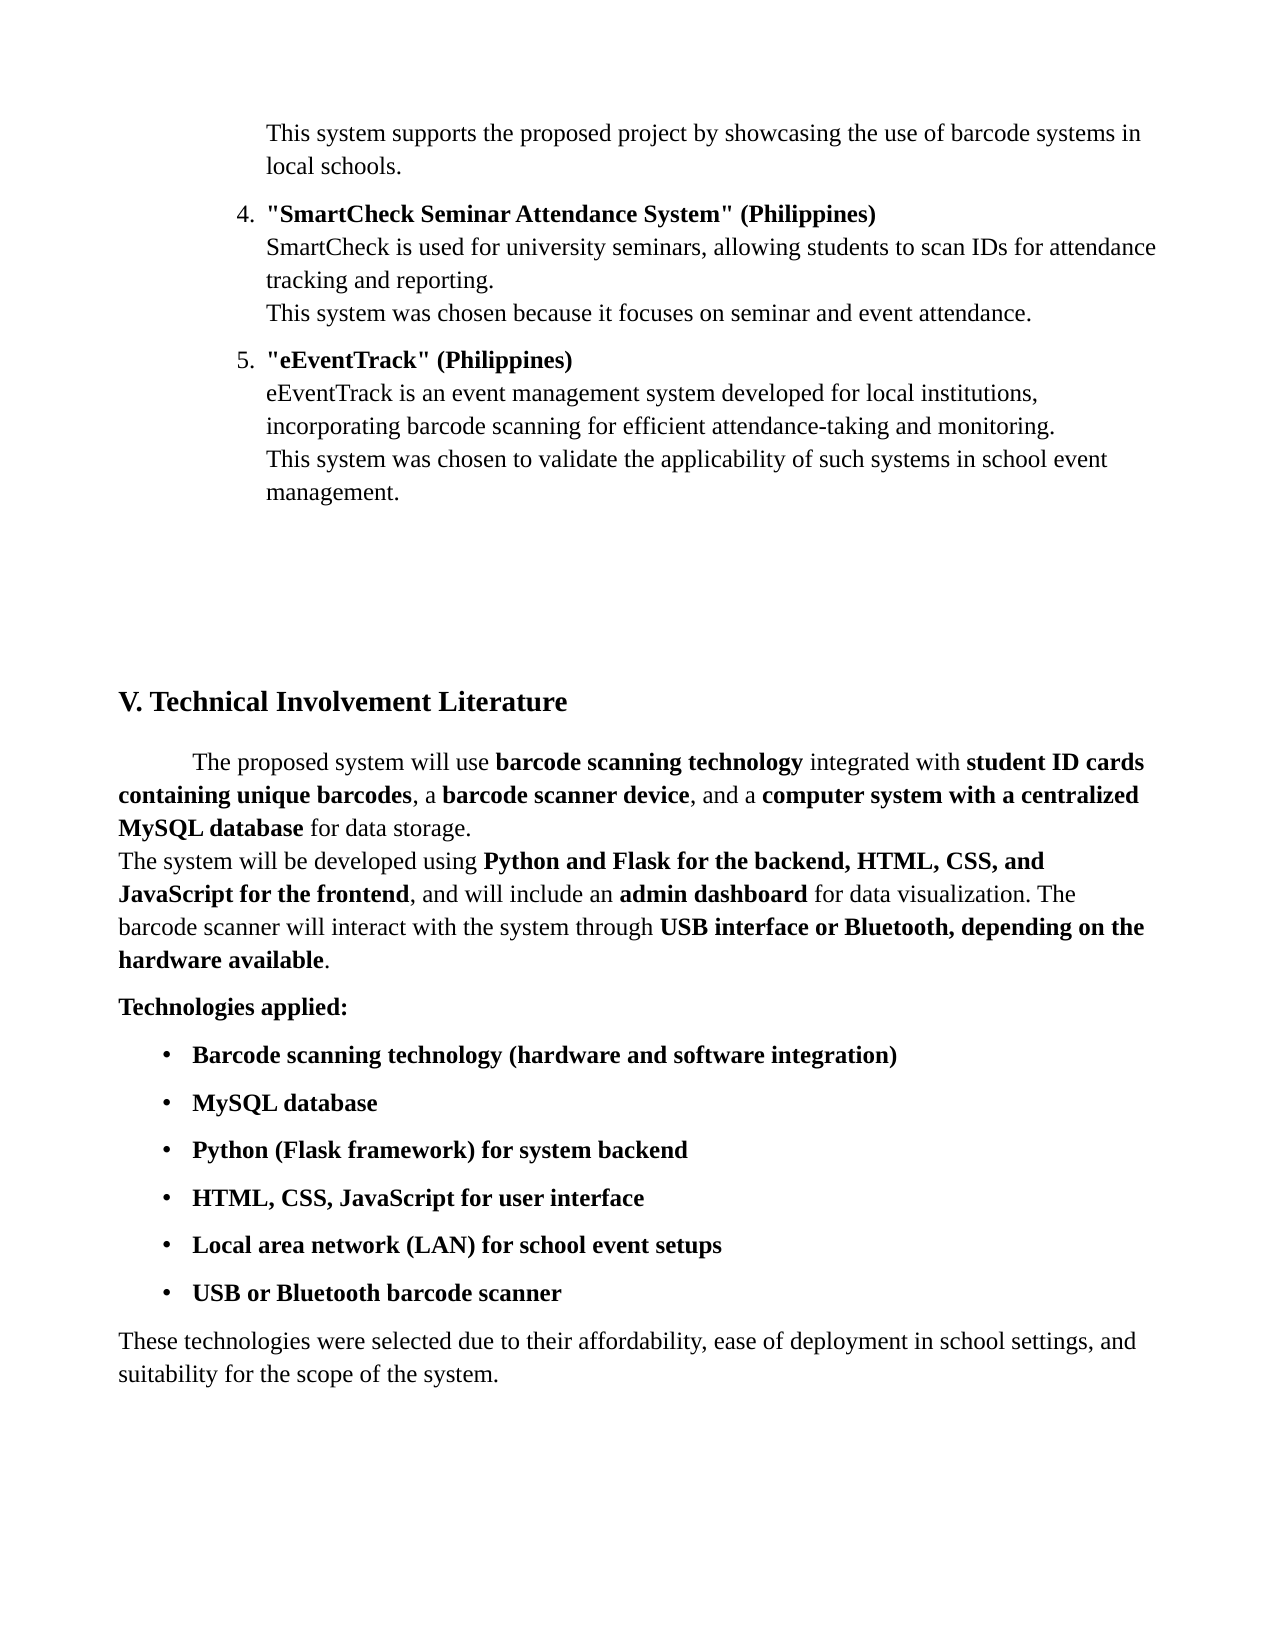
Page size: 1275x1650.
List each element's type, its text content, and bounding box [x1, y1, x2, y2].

list USB or Bluetooth barcode scanner [162, 1278, 1157, 1307]
list "eEventTrack" (Philippines) eEventTrack is an event management system developed for local institutions, incorporating barcode scanning for efficient attendance-taking and monitoring. This system was chosen to validate the applicability of such systems in school event management. [236, 345, 1157, 506]
list This system supports the proposed project by showcasing the use of barcode systems in local schools. [236, 118, 1157, 180]
text These technologies were selected due to their affordability, ease of deployment in school settings, and suitability for the scope of the system. [118, 1326, 1157, 1387]
list Local area network (LAN) for school event setups [162, 1231, 1157, 1259]
list MySQL database [162, 1088, 1157, 1116]
list "SmartCheck Seminar Attendance System" (Philippines) SmartCheck is used for university seminars, allowing students to scan IDs for attendance tracking and reporting. This system was chosen because it focuses on seminar and event attendance. [236, 199, 1157, 327]
text Technologies applied: [118, 992, 1157, 1021]
text The proposed system will use barcode scanning technology integrated with student ID cards containing unique barcodes, a barcode scanner device, and a computer system with a centralized MySQL database for data storage. The system will be developed using Python and Flask for the backend, HTML, CSS, and JavaScript for the frontend, and will include an admin dashboard for data visualization. The barcode scanner will interact with the system through USB interface or Bluetooth, depending on the hardware available. [118, 747, 1157, 974]
text V. Technical Involvement Literature [118, 684, 1157, 718]
list HTML, CSS, JavaScript for user interface [162, 1183, 1157, 1212]
list Barcode scanning technology (hardware and software integration) [162, 1040, 1157, 1069]
list Python (Flask framework) for system backend [162, 1135, 1157, 1164]
